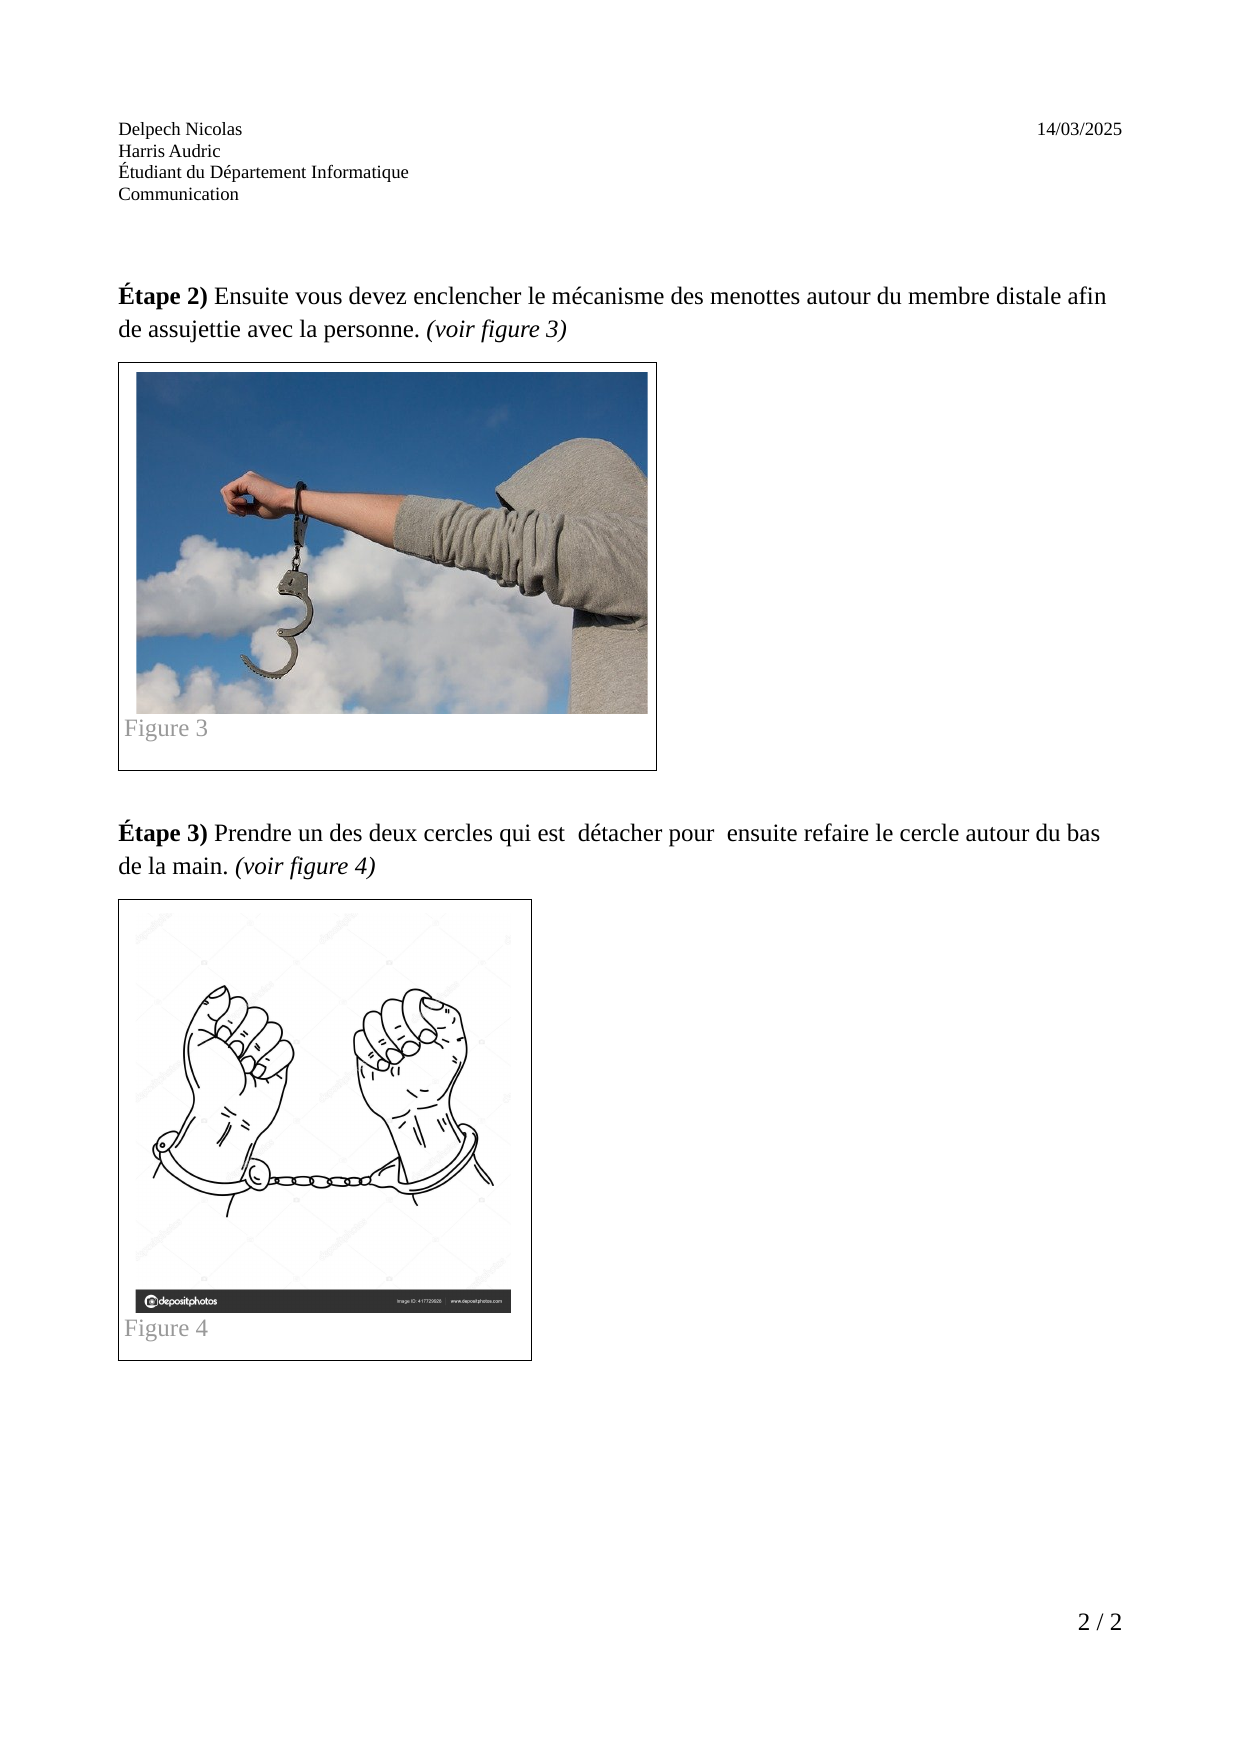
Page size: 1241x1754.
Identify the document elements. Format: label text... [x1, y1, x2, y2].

picture [136, 372, 648, 714]
text Étape 2) Ensuite vous devez enclencher le mécanisme des menottes autour du membre distale afin de assujettie avec la personne. (voir figure 3) [118, 281, 1122, 343]
text Étape 3) Prendre un des deux cercles qui est détacher pour ensuite refaire le cercle autour du bas de la main. (voir figure 4) [118, 818, 1122, 880]
picture [135, 913, 511, 1313]
table_header Figure 4 [119, 900, 531, 1360]
table_header Figure 3 [119, 363, 656, 770]
